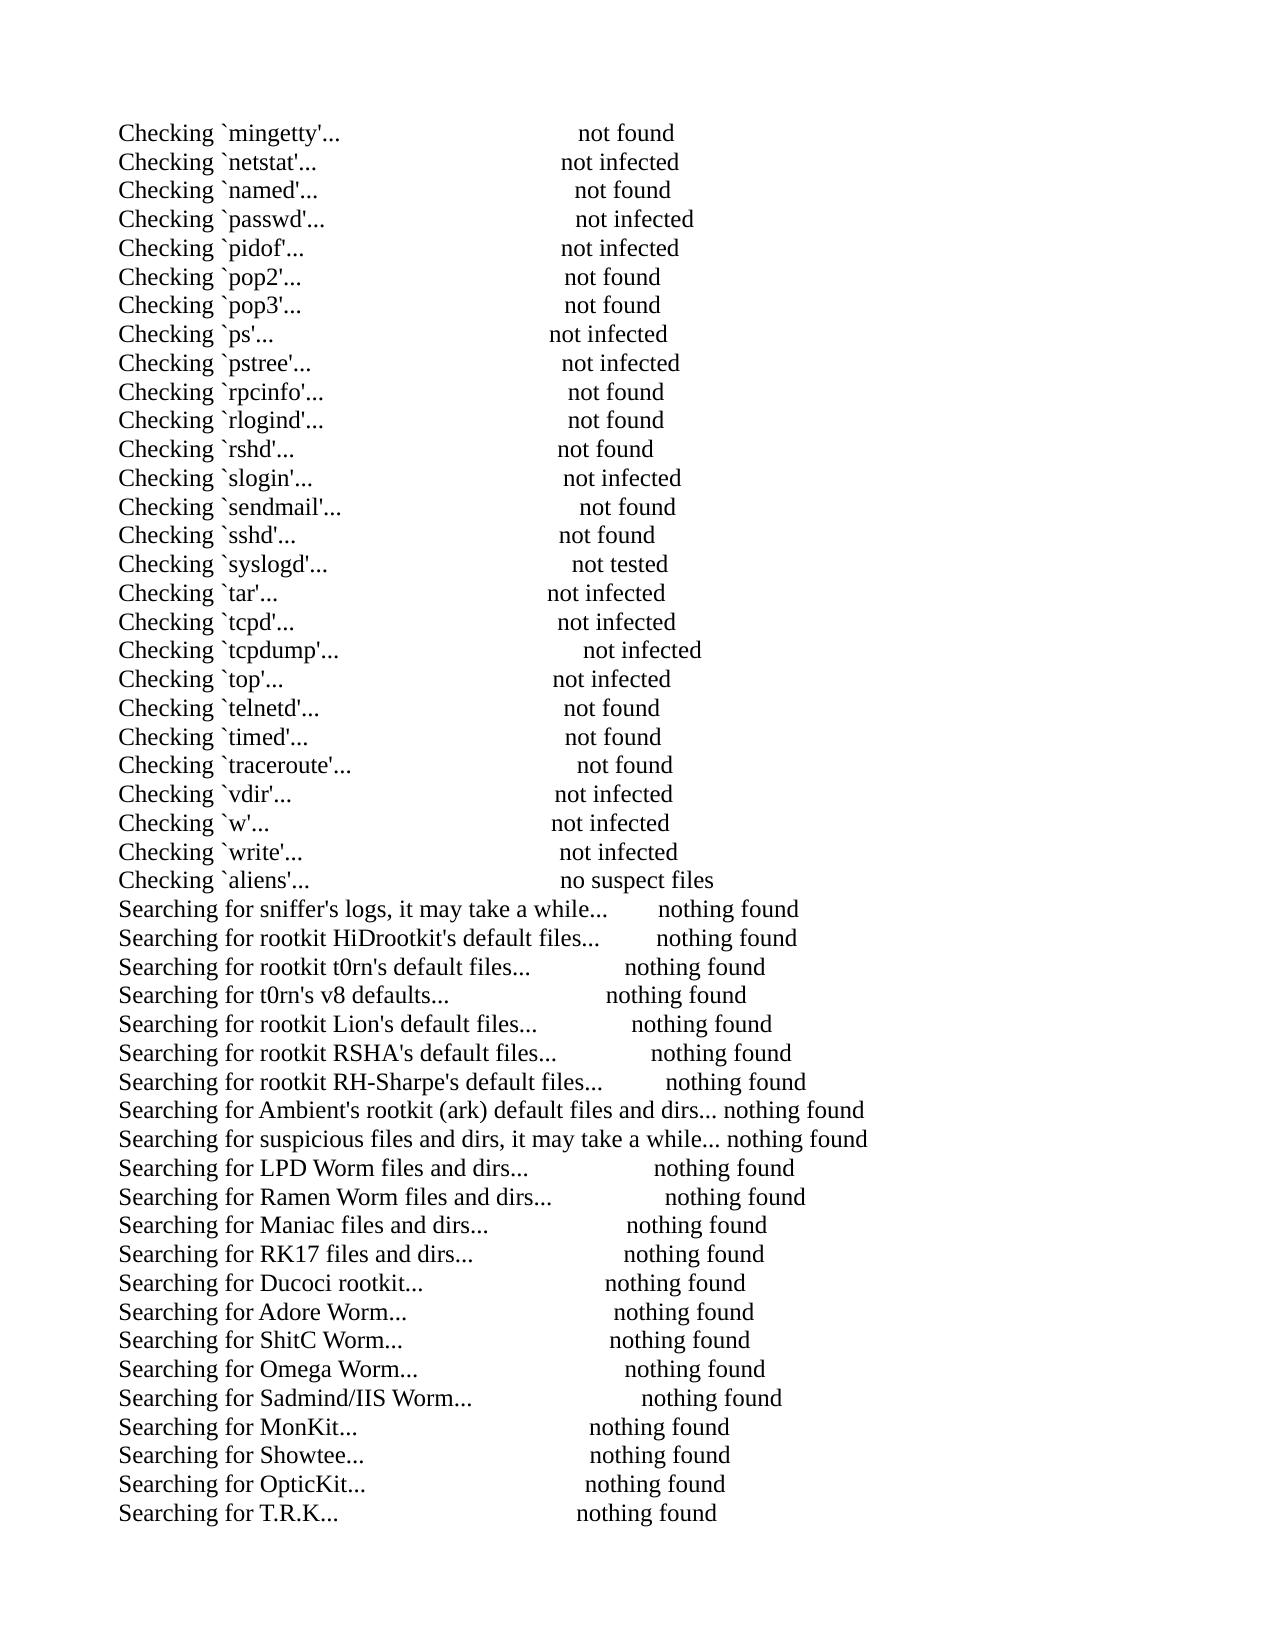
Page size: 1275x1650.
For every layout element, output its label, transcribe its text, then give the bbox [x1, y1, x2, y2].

text Checking `ps'... not infected [118, 319, 1157, 348]
text Checking `aliens'... no suspect files [118, 866, 1157, 894]
text Searching for suspicious files and dirs, it may take a while... nothing found [118, 1124, 1157, 1153]
text Searching for Maniac files and dirs... nothing found [118, 1211, 1157, 1239]
text Searching for Omega Worm... nothing found [118, 1354, 1157, 1383]
text Searching for rootkit Lion's default files... nothing found [118, 1009, 1157, 1038]
text Searching for RK17 files and dirs... nothing found [118, 1239, 1157, 1268]
text Checking `tar'... not infected [118, 578, 1157, 607]
text Checking `pop3'... not found [118, 291, 1157, 319]
text Searching for T.R.K... nothing found [118, 1498, 1157, 1527]
text Searching for t0rn's v8 defaults... nothing found [118, 981, 1157, 1009]
text Checking `write'... not infected [118, 837, 1157, 866]
text Checking `mingetty'... not found [118, 118, 1157, 147]
text Checking `pstree'... not infected [118, 348, 1157, 377]
text Checking `pop2'... not found [118, 262, 1157, 291]
text Checking `rshd'... not found [118, 434, 1157, 463]
text Checking `named'... not found [118, 176, 1157, 204]
text Searching for rootkit HiDrootkit's default files... nothing found [118, 923, 1157, 952]
text Checking `netstat'... not infected [118, 147, 1157, 176]
text Checking `sendmail'... not found [118, 492, 1157, 521]
text Checking `traceroute'... not found [118, 751, 1157, 779]
text Checking `rlogind'... not found [118, 406, 1157, 434]
text Checking `passwd'... not infected [118, 204, 1157, 233]
text Checking `telnetd'... not found [118, 693, 1157, 722]
text Checking `w'... not infected [118, 808, 1157, 837]
text Searching for MonKit... nothing found [118, 1412, 1157, 1441]
text Checking `sshd'... not found [118, 521, 1157, 549]
text Searching for sniffer's logs, it may take a while... nothing found [118, 894, 1157, 923]
text Searching for rootkit t0rn's default files... nothing found [118, 952, 1157, 981]
text Checking `vdir'... not infected [118, 779, 1157, 808]
text Searching for Adore Worm... nothing found [118, 1297, 1157, 1326]
text Searching for OpticKit... nothing found [118, 1469, 1157, 1498]
text Searching for rootkit RH-Sharpe's default files... nothing found [118, 1067, 1157, 1096]
text Checking `tcpd'... not infected [118, 607, 1157, 636]
text Searching for Sadmind/IIS Worm... nothing found [118, 1383, 1157, 1412]
text Searching for Ducoci rootkit... nothing found [118, 1268, 1157, 1297]
text Checking `rpcinfo'... not found [118, 377, 1157, 406]
text Checking `timed'... not found [118, 722, 1157, 751]
text Searching for Ambient's rootkit (ark) default files and dirs... nothing found [118, 1096, 1157, 1124]
text Searching for Showtee... nothing found [118, 1441, 1157, 1469]
text Checking `slogin'... not infected [118, 463, 1157, 492]
text Searching for rootkit RSHA's default files... nothing found [118, 1038, 1157, 1067]
text Checking `tcpdump'... not infected [118, 636, 1157, 664]
text Searching for Ramen Worm files and dirs... nothing found [118, 1182, 1157, 1211]
text Searching for ShitC Worm... nothing found [118, 1326, 1157, 1354]
text Checking `syslogd'... not tested [118, 549, 1157, 578]
text Checking `pidof'... not infected [118, 233, 1157, 262]
text Searching for LPD Worm files and dirs... nothing found [118, 1153, 1157, 1182]
text Checking `top'... not infected [118, 664, 1157, 693]
